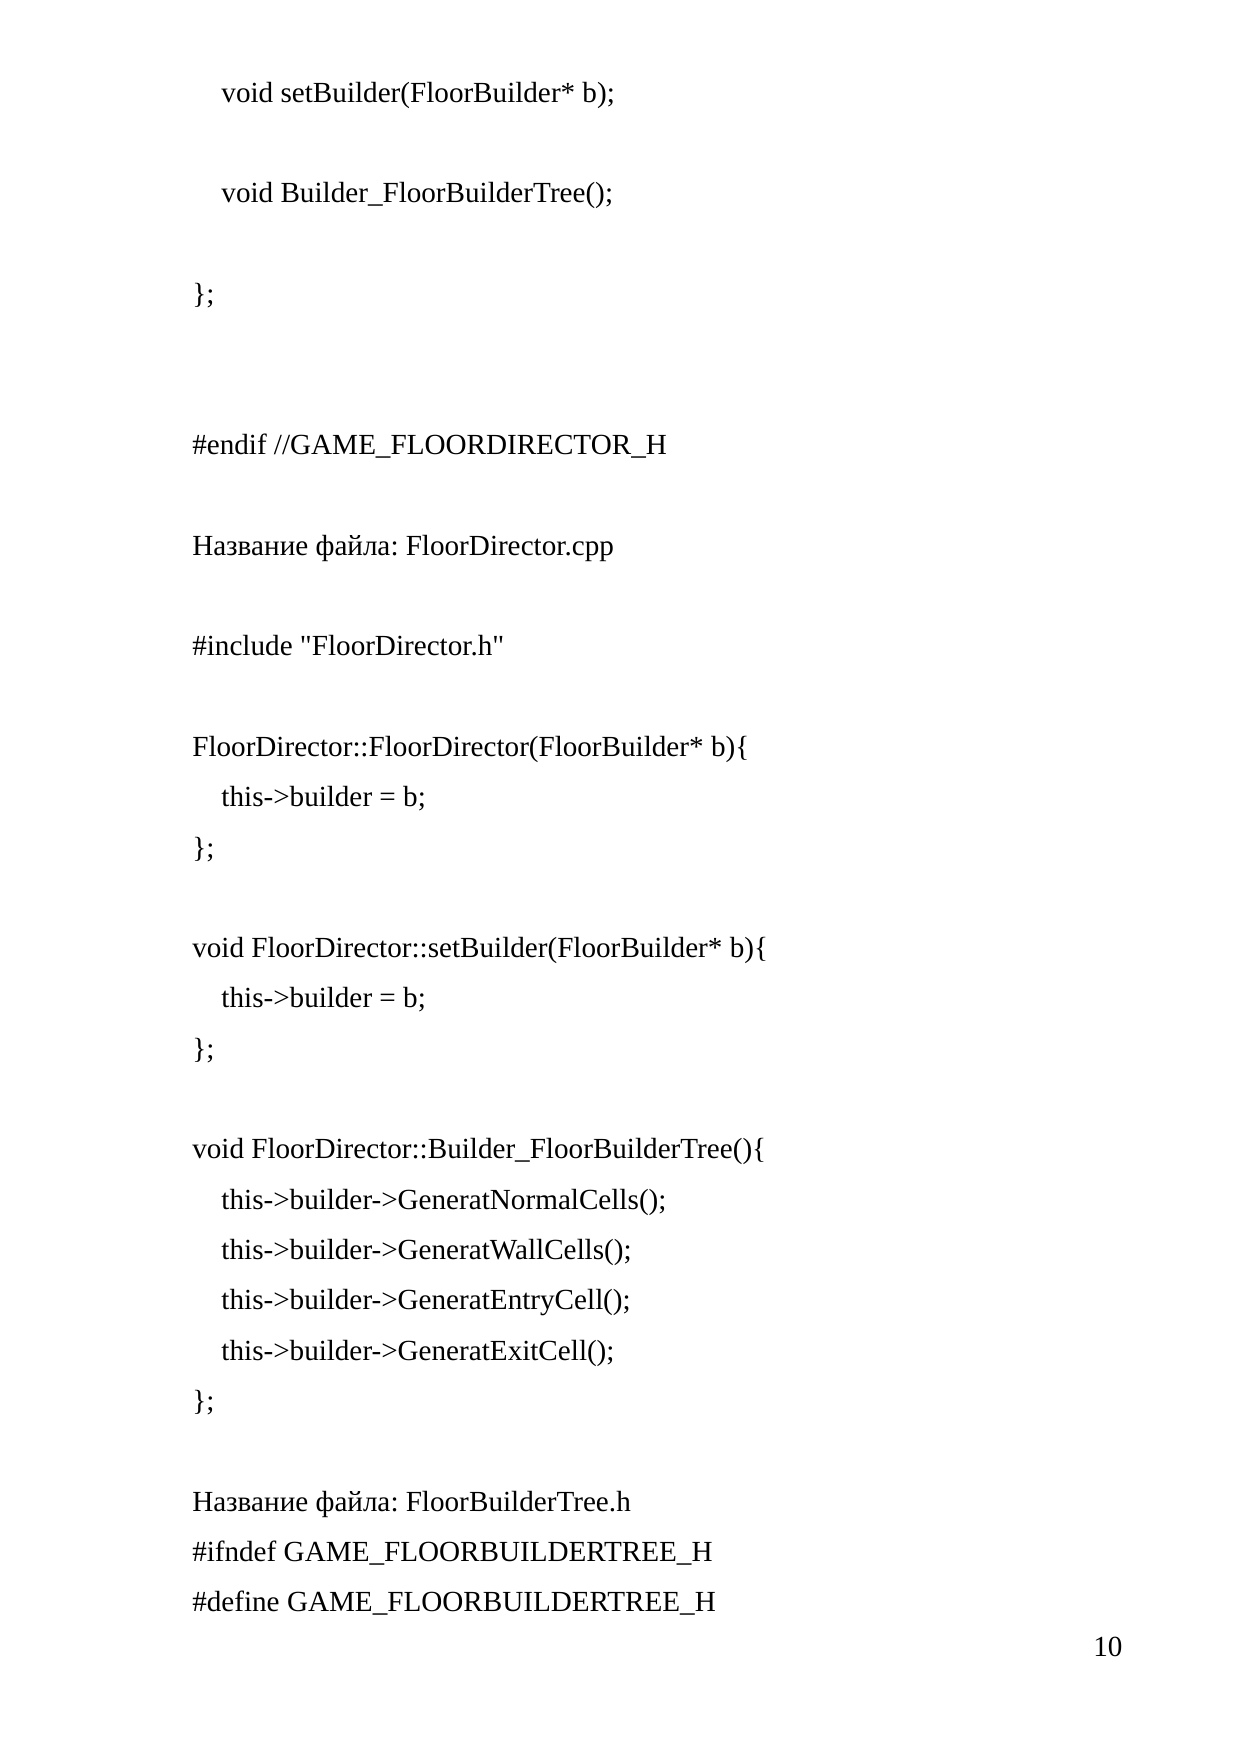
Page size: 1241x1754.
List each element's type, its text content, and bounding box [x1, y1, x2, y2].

text }; [118, 1031, 1122, 1064]
text void FloorDirector::Builder_FloorBuilderTree(){ [118, 1132, 1122, 1165]
text }; [118, 830, 1122, 863]
text Название файла: FloorBuilderTree.h [118, 1484, 1122, 1517]
text void FloorDirector::setBuilder(FloorBuilder* b){ [118, 930, 1122, 964]
text this->builder->GeneratNormalCells(); [118, 1182, 1122, 1215]
text #ifndef GAME_FLOORBUILDERTREE_H [118, 1534, 1122, 1568]
text #define GAME_FLOORBUILDERTREE_H [118, 1584, 1122, 1618]
text }; [118, 1383, 1122, 1417]
text this->builder->GeneratEntryCell(); [118, 1282, 1122, 1316]
text #endif //GAME_FLOORDIRECTOR_H [118, 427, 1122, 461]
text this->builder = b; [118, 981, 1122, 1014]
text this->builder->GeneratWallCells(); [118, 1232, 1122, 1266]
text void Builder_FloorBuilderTree(); [118, 176, 1122, 209]
text }; [118, 276, 1122, 310]
text this->builder->GeneratExitCell(); [118, 1333, 1122, 1366]
text void setBuilder(FloorBuilder* b); [118, 75, 1122, 108]
text this->builder = b; [118, 779, 1122, 813]
text #include "FloorDirector.h" [118, 628, 1122, 662]
text Название файла: FloorDirector.cpp [118, 528, 1122, 561]
text FloorDirector::FloorDirector(FloorBuilder* b){ [118, 729, 1122, 763]
